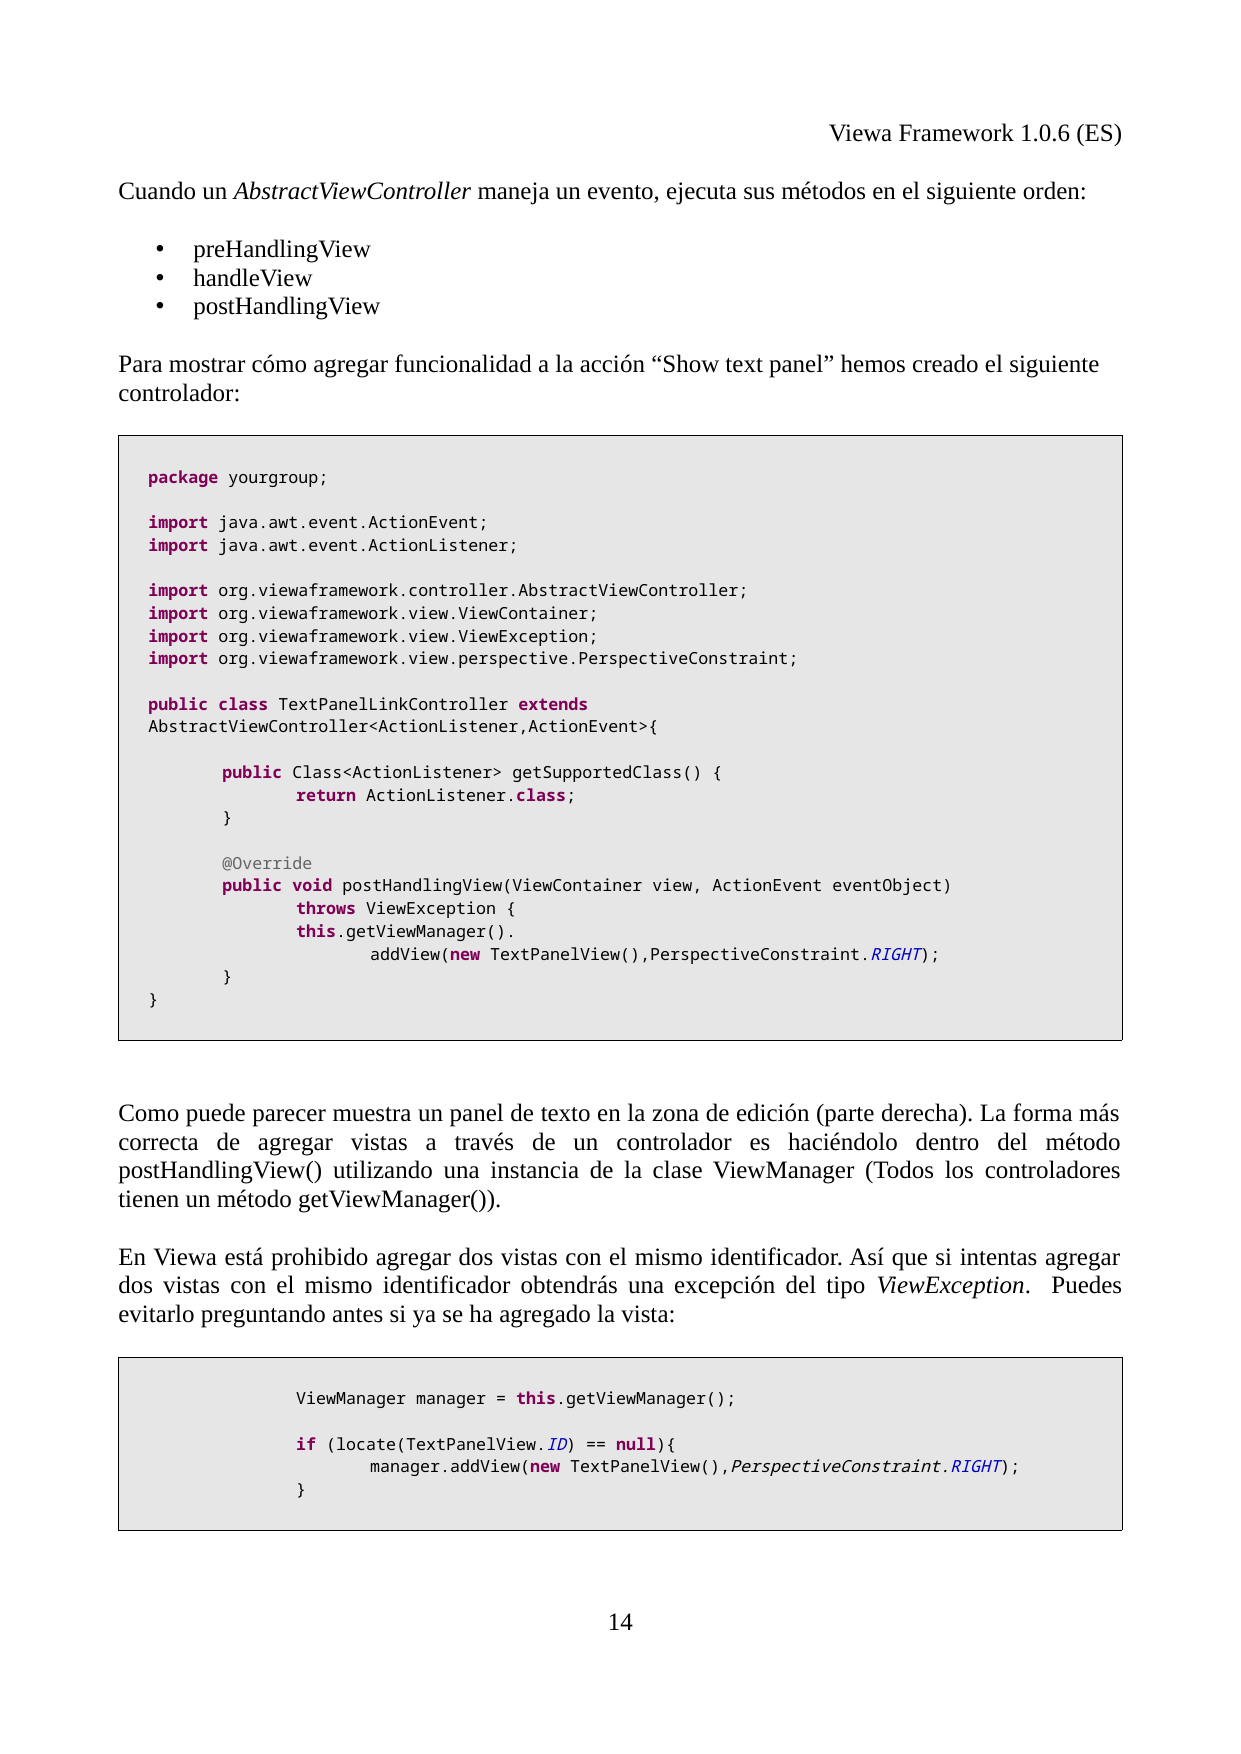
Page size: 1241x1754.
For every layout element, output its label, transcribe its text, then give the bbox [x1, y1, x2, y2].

list preHandlingView [156, 234, 1122, 263]
text Para mostrar cómo agregar funcionalidad a la acción “Show text panel” hemos creado el siguiente controlador: [118, 349, 1122, 406]
text En Viewa está prohibido agregar dos vistas con el mismo identificador. Así que si intentas agregar dos vistas con el mismo identificador obtendrás una excepción del tipo ViewException. Puedes evitarlo preguntando antes si ya se ha agregado la vista: [118, 1242, 1122, 1328]
text Como puede parecer muestra un panel de texto en la zona de edición (parte derecha). La forma más correcta de agregar vistas a través de un controlador es haciéndolo dentro del método postHandlingView() utilizando una instancia de la clase ViewManager (Todos los controladores tienen un método getViewManager()). [118, 1098, 1122, 1213]
list handleView [156, 263, 1122, 291]
table_header package yourgroup; import java.awt.event.ActionEvent; import java.awt.event.ActionListener; import org.viewaframework.controller.AbstractViewController; import org.viewaframework.view.ViewContainer; import org.viewaframework.view.ViewException; import org.viewaframework.view.perspective.PerspectiveConstraint; public class TextPanelLinkController extends AbstractViewController<ActionListener,ActionEvent>{ public Class<ActionListener> getSupportedClass() { return ActionListener.class; } @Override public void postHandlingView(ViewContainer view, ActionEvent eventObject) throws ViewException { this.getViewManager(). addView(new TextPanelView(),PerspectiveConstraint.RIGHT); } } [119, 436, 1122, 1040]
table_header ViewManager manager = this.getViewManager(); if (locate(TextPanelView.ID) == null){ manager.addView(new TextPanelView(),PerspectiveConstraint.RIGHT); } [119, 1358, 1122, 1530]
list postHandlingView [156, 291, 1122, 320]
text Cuando un AbstractViewController maneja un evento, ejecuta sus métodos en el siguiente orden: [118, 176, 1122, 205]
